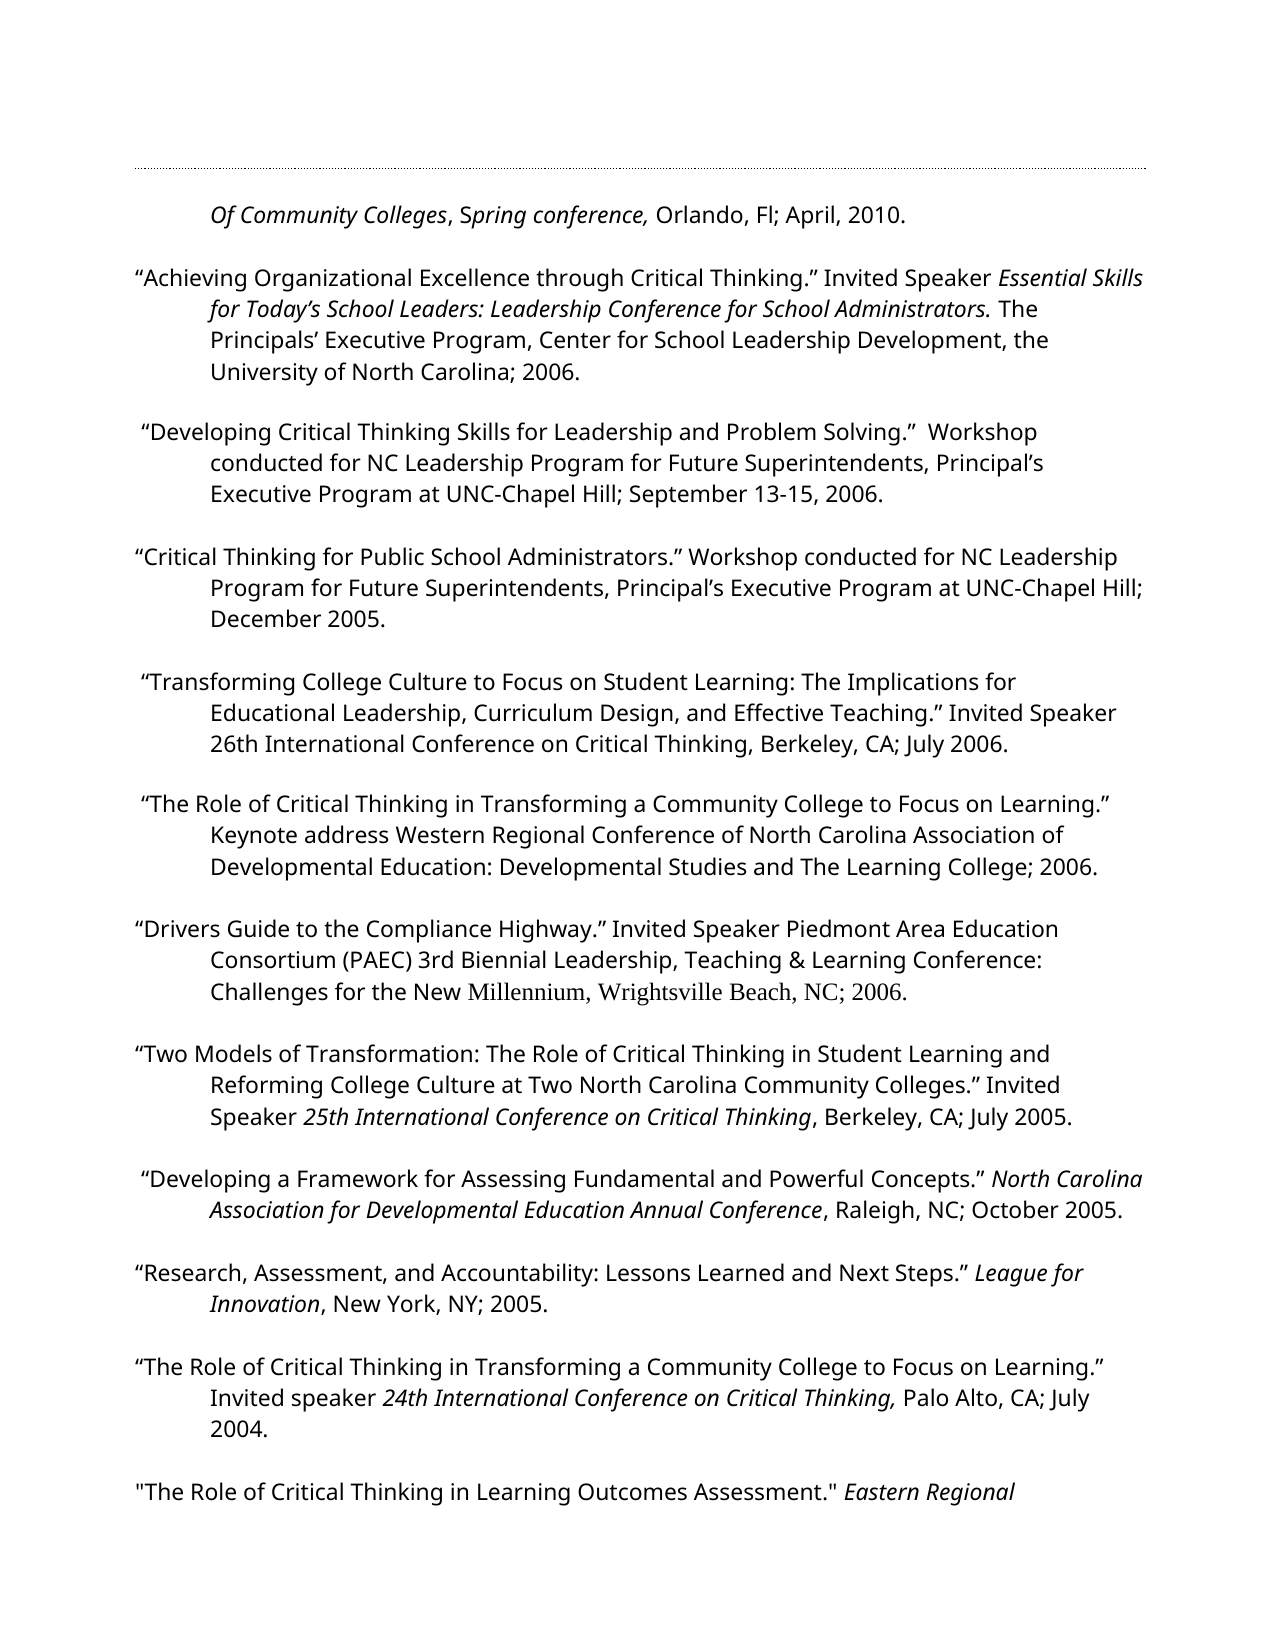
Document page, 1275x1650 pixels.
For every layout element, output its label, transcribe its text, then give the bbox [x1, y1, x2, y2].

text “The Role of Critical Thinking in Transforming a Community College to Focus on Learning.” Invited speaker 24th International Conference on Critical Thinking, Palo Alto, CA; July 2004. [135, 1351, 1146, 1444]
text “Developing Critical Thinking Skills for Leadership and Problem Solving.” Workshop conducted for NC Leadership Program for Future Superintendents, Principal’s Executive Program at UNC-Chapel Hill; September 13-15, 2006. [135, 416, 1146, 509]
text Innovation, New York, NY; 2005. [135, 1288, 1146, 1319]
text “Critical Thinking for Public School Administrators.” Workshop conducted for NC Leadership Program for Future Superintendents, Principal’s Executive Program at UNC-Chapel Hill; December 2005. [135, 541, 1146, 634]
text “Developing a Framework for Assessing Fundamental and Powerful Concepts.” North Carolina [135, 1163, 1146, 1194]
text “Two Models of Transformation: The Role of Critical Thinking in Student Learning and Reforming College Culture at Two North Carolina Community Colleges.” Invited Speaker 25th International Conference on Critical Thinking, Berkeley, CA; July 2005. [135, 1038, 1146, 1132]
text Of Community Colleges, Spring conference, Orlando, Fl; April, 2010. [135, 199, 1140, 231]
text “The Role of Critical Thinking in Transforming a Community College to Focus on Learning.” Keynote address Western Regional Conference of North Carolina Association of Developmental Education: Developmental Studies and The Learning College; 2006. [135, 788, 1146, 882]
text “Transforming College Culture to Focus on Student Learning: The Implications for Educational Leadership, Curriculum Design, and Effective Teaching.” Invited Speaker 26th International Conference on Critical Thinking, Berkeley, CA; July 2006. [135, 666, 1146, 759]
text “Research, Assessment, and Accountability: Lessons Learned and Next Steps.” League for [135, 1257, 1146, 1288]
text Association for Developmental Education Annual Conference, Raleigh, NC; October 2005. [210, 1194, 1146, 1226]
text “Achieving Organizational Excellence through Critical Thinking.” Invited Speaker Essential Skills for Today’s School Leaders: Leadership Conference for School Administrators. The Principals’ Executive Program, Center for School Leadership Development, the University of North Carolina; 2006. [135, 262, 1146, 387]
text "The Role of Critical Thinking in Learning Outcomes Assessment." Eastern Regional [135, 1476, 1146, 1507]
text “Drivers Guide to the Compliance Highway.” Invited Speaker Piedmont Area Education Consortium (PAEC) 3rd Biennial Leadership, Teaching & Learning Conference: Challenges for the New Millennium, Wrightsville Beach, NC; 2006. [135, 913, 1146, 1007]
